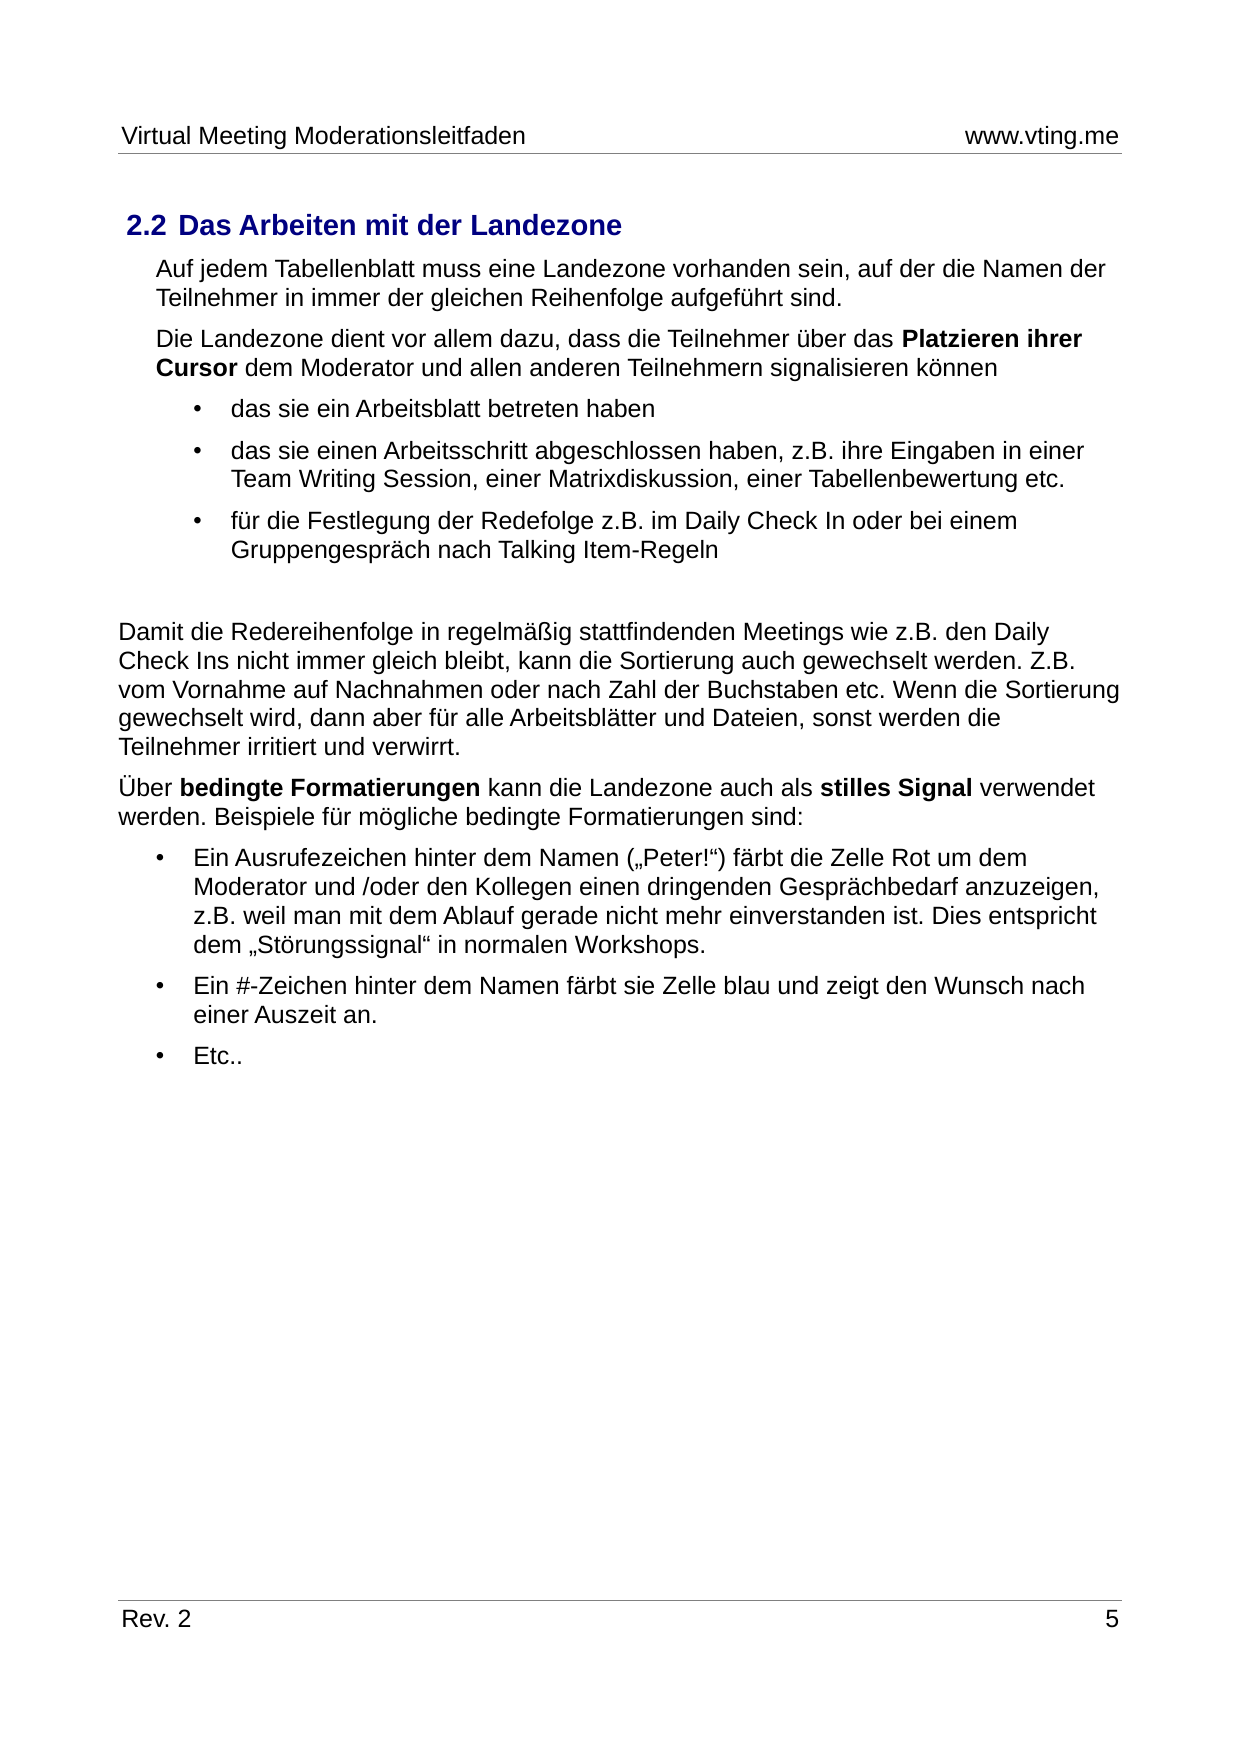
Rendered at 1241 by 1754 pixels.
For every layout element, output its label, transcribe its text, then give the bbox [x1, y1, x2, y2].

list für die Festlegung der Redefolge z.B. im Daily Check In oder bei einem Gruppengespräch nach Talking Item-Regeln [193, 506, 1122, 563]
list Damit die Redereihenfolge in regelmäßig stattfindenden Meetings wie z.B. den Daily Check Ins nicht immer gleich bleibt, kann die Sortierung auch gewechselt werden. Z.B. vom Vornahme auf Nachnahmen oder nach Zahl der Buchstaben etc. Wenn die Sortierung gewechselt wird, dann aber für alle Arbeitsblätter und Dateien, sonst werden die Teilnehmer irritiert und verwirrt. [118, 617, 1122, 761]
list Ein #-Zeichen hinter dem Namen färbt sie Zelle blau und zeigt den Wunsch nach einer Auszeit an. [156, 971, 1122, 1028]
list das sie einen Arbeitsschritt abgeschlossen haben, z.B. ihre Eingaben in einer Team Writing Session, einer Matrixdiskussion, einer Tabellenbewertung etc. [193, 436, 1122, 493]
list Auf jedem Tabellenblatt muss eine Landezone vorhanden sein, auf der die Namen der Teilnehmer in immer der gleichen Reihenfolge aufgeführt sind. [156, 254, 1122, 312]
list Ein Ausrufezeichen hinter dem Namen („Peter!“) färbt die Zelle Rot um dem Moderator und /oder den Kollegen einen dringenden Gesprächbedarf anzuzeigen, z.B. weil man mit dem Ablauf gerade nicht mehr einverstanden ist. Dies entspricht dem „Störungssignal“ in normalen Workshops. [156, 843, 1122, 958]
list Die Landezone dient vor allem dazu, dass die Teilnehmer über das Platzieren ihrer Cursor dem Moderator und allen anderen Teilnehmern signalisieren können [156, 324, 1122, 382]
list das sie ein Arbeitsblatt betreten haben [193, 394, 1122, 423]
list Über bedingte Formatierungen kann die Landezone auch als stilles Signal verwendet werden. Beispiele für mögliche bedingte Formatierungen sind: [118, 773, 1122, 831]
subtitle Das Arbeiten mit der Landezone [118, 208, 1122, 242]
list Etc.. [156, 1041, 1122, 1070]
